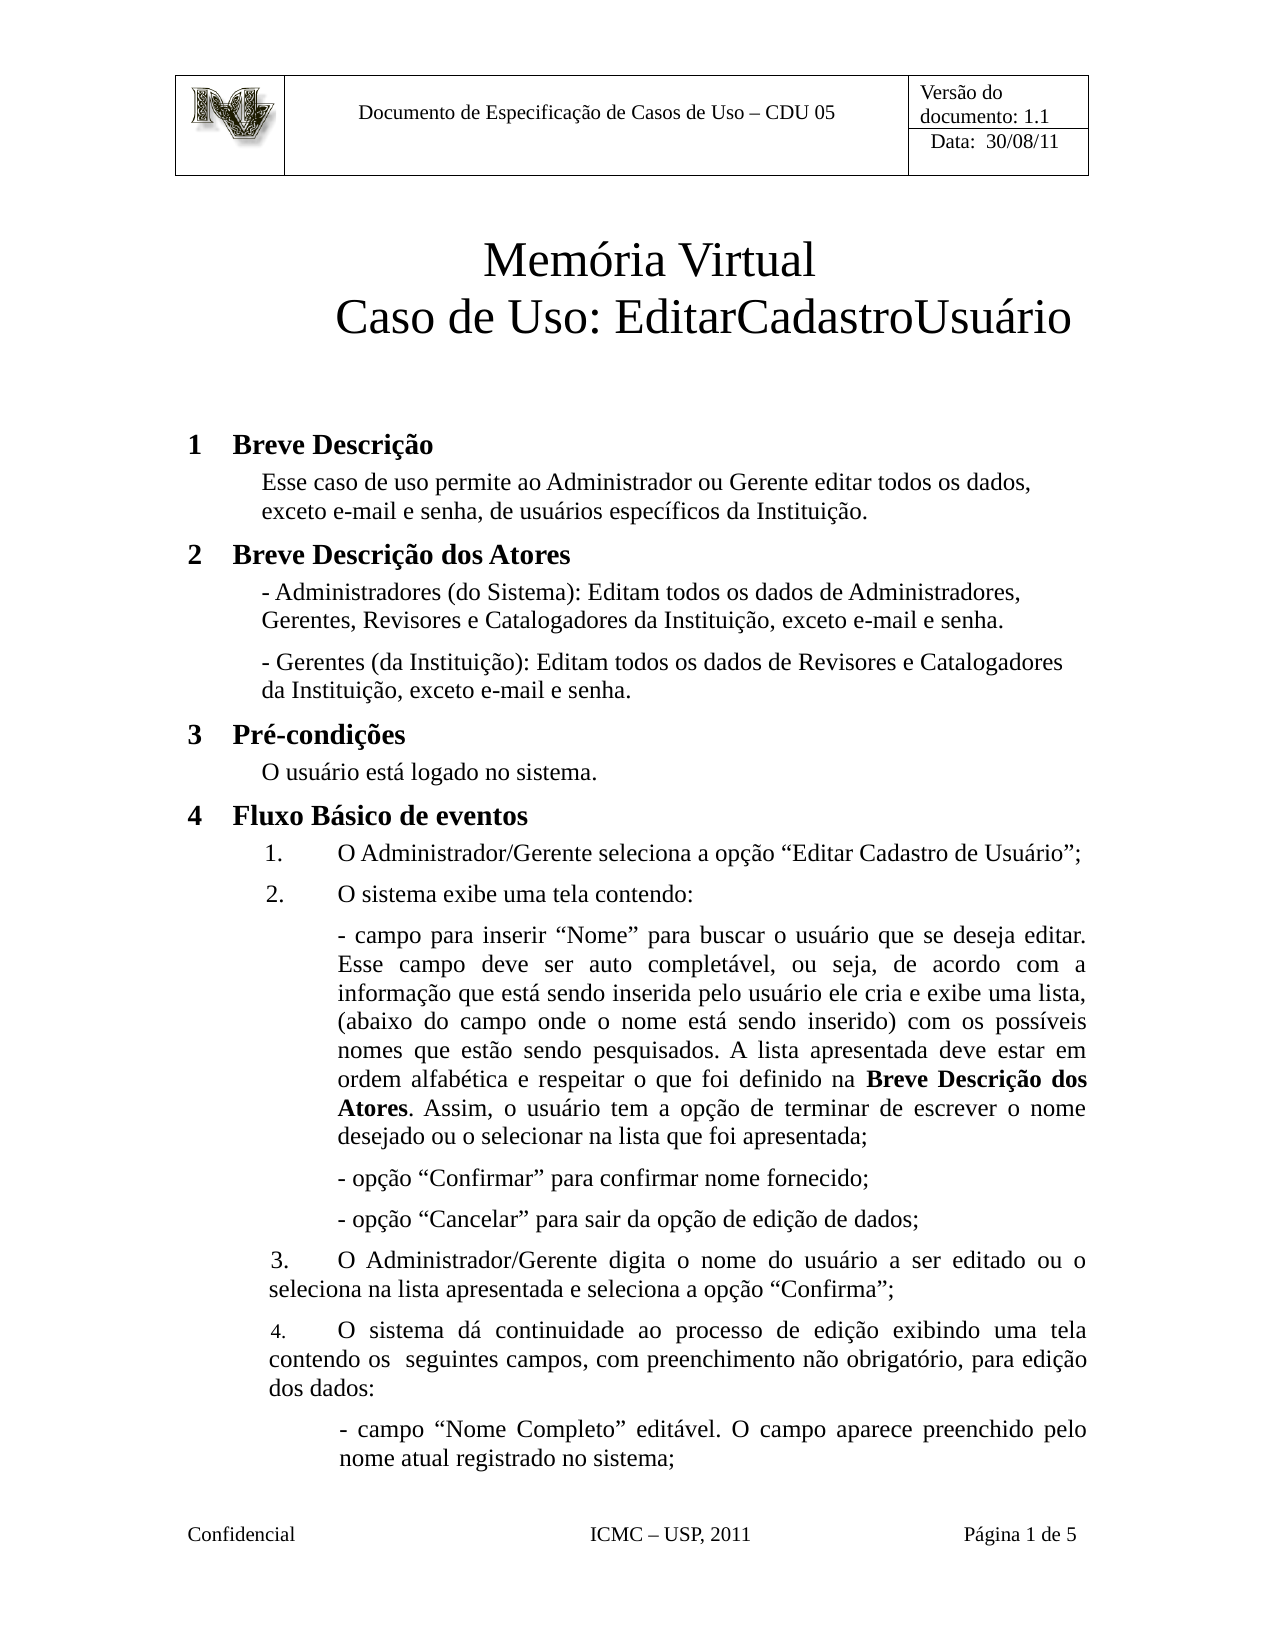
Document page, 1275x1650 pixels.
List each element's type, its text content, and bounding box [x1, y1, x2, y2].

subtitle Pré-condições [187, 717, 1087, 750]
subtitle Fluxo Básico de eventos [187, 798, 1087, 831]
title Memória Virtual Caso de Uso: EditarCadastroUsuário [187, 230, 1087, 345]
list - opção “Confirmar” para confirmar nome fornecido; [336, 1163, 1087, 1191]
list O Administrador/Gerente seleciona a opção “Editar Cadastro de Usuário”; [264, 838, 1087, 866]
subtitle Breve Descrição [187, 427, 1087, 461]
list - opção “Cancelar” para sair da opção de edição de dados; [336, 1204, 1087, 1233]
picture [186, 76, 277, 151]
text O usuário está logado no sistema. [187, 757, 1087, 785]
list - campo para inserir “Nome” para buscar o usuário que se deseja editar. Esse campo deve ser auto completável, ou seja, de acordo com a informação que está sendo inserida pelo usuário ele cria e exibe uma lista, (abaixo do campo onde o nome está sendo inserido) com os possíveis nomes que estão sendo pesquisados. A lista apresentada deve estar em ordem alfabética e respeitar o que foi definido na Breve Descrição dos Atores. Assim, o usuário tem a opção de terminar de escrever o nome desejado ou o selecionar na lista que foi apresentada; [336, 920, 1087, 1150]
list - campo “Nome Completo” editável. O campo aparece preenchido pelo nome atual registrado no sistema; [337, 1414, 1087, 1471]
list O Administrador/Gerente digita o nome do usuário a ser editado ou o seleciona na lista apresentada e seleciona a opção “Confirma”; [269, 1245, 1087, 1303]
list O sistema dá continuidade ao processo de edição exibindo uma tela contendo os seguintes campos, com preenchimento não obrigatório, para edição dos dados: [269, 1315, 1087, 1401]
text - Administradores (do Sistema): Editam todos os dados de Administradores, Gerentes, Revisores e Catalogadores da Instituição, exceto e-mail e senha. [187, 577, 1087, 634]
list O sistema exibe uma tela contendo: [266, 879, 1087, 908]
subtitle Breve Descrição dos Atores [187, 537, 1087, 571]
text Esse caso de uso permite ao Administrador ou Gerente editar todos os dados, exceto e-mail e senha, de usuários específicos da Instituição. [187, 467, 1087, 524]
text - Gerentes (da Instituição): Editam todos os dados de Revisores e Catalogadores da Instituição, exceto e-mail e senha. [187, 647, 1087, 704]
